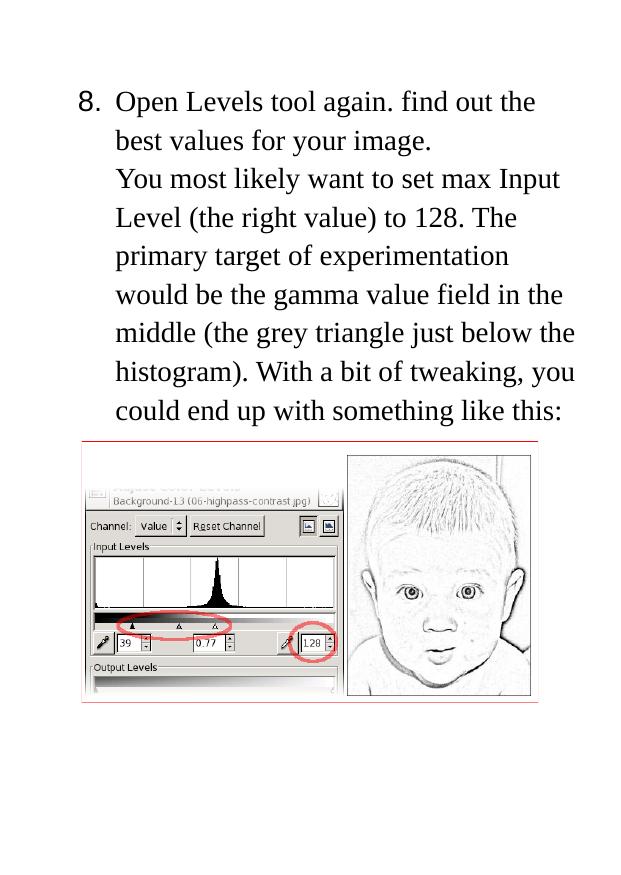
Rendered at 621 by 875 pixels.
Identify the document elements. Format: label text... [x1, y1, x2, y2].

picture [81, 441, 539, 703]
list Open Levels tool again. find out the best values for your image. You most likely want to set max Input Level (the right value) to 128. The primary target of experimentation would be the gamma value field in the middle (the grey triangle just below the histogram). With a bit of tweaking, you could end up with something like this: [78, 84, 580, 426]
